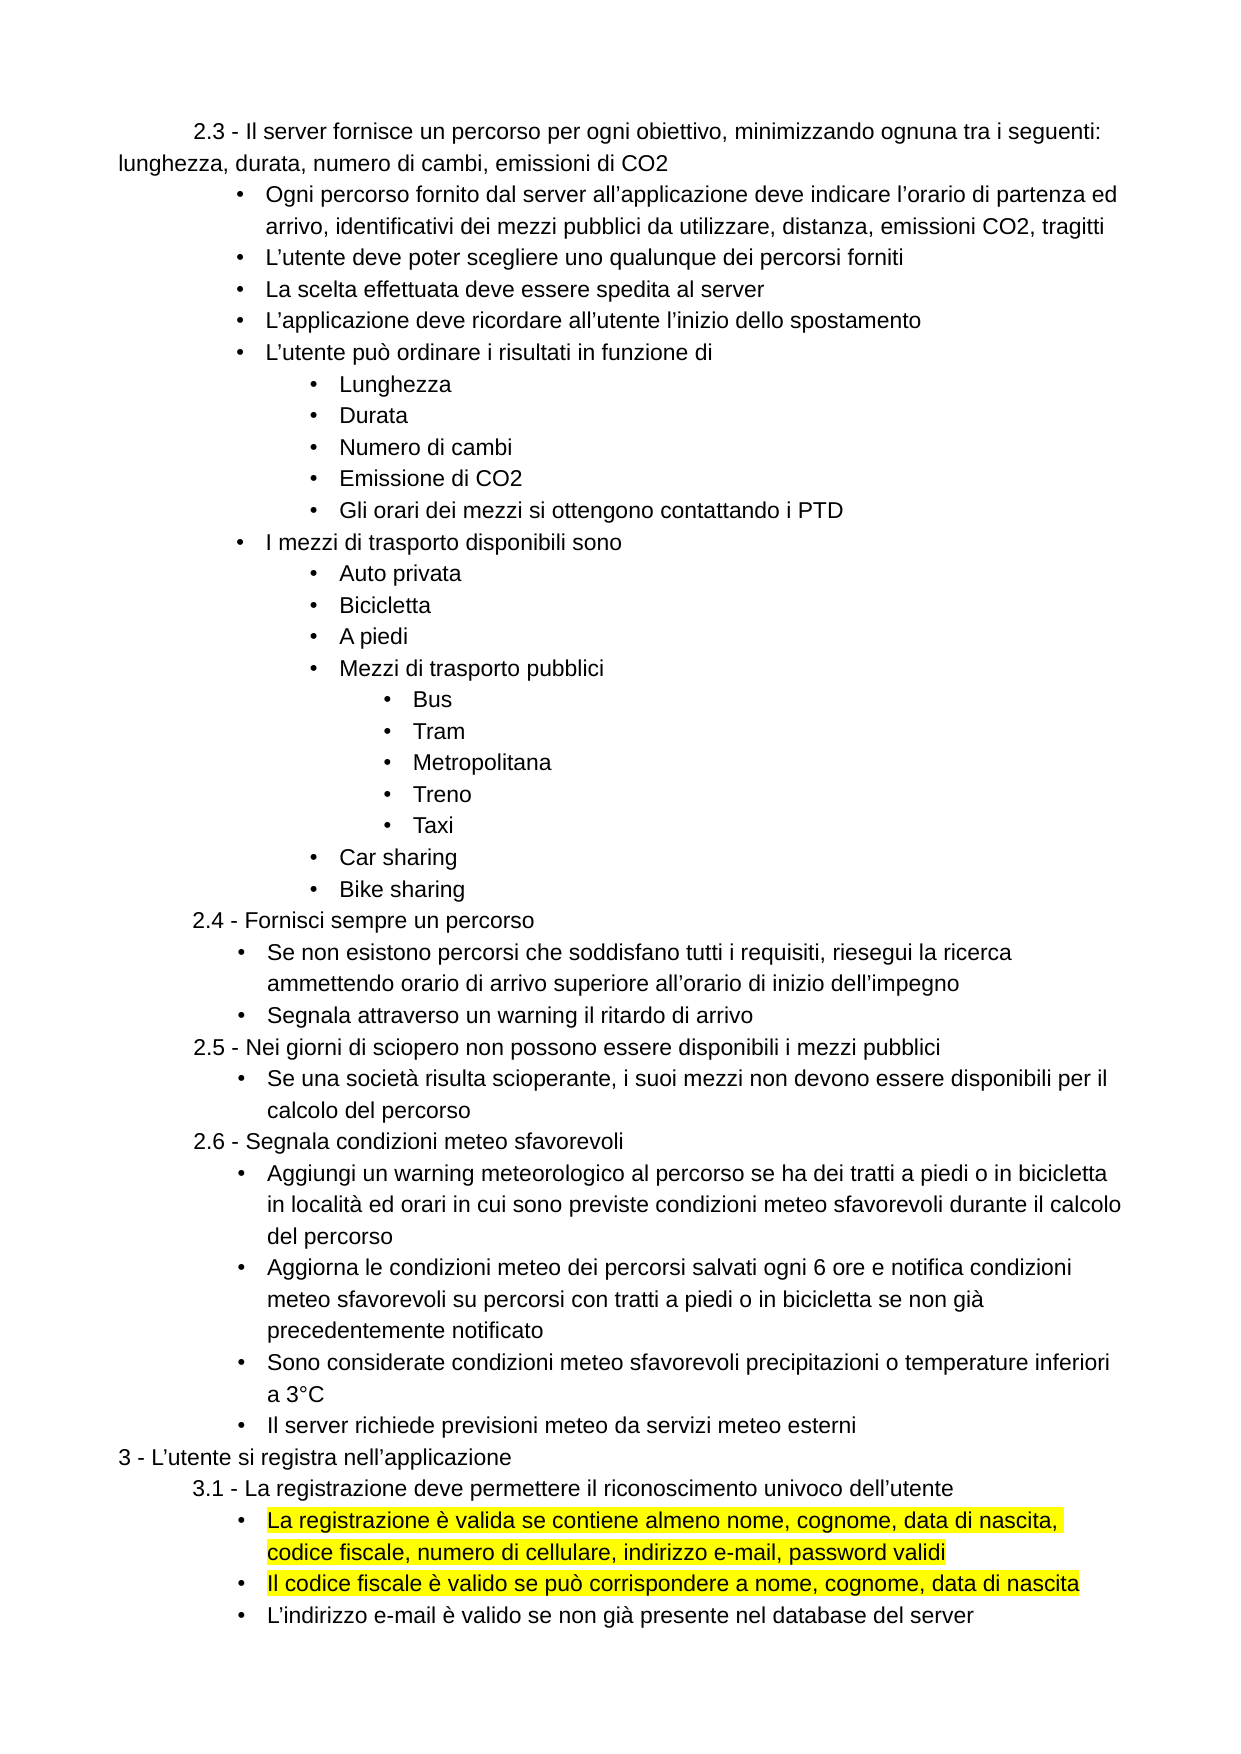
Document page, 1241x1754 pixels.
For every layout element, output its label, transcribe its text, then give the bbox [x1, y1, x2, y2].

list L’utente può ordinare i risultati in funzione di [236, 339, 1122, 365]
list Se non esistono percorsi che soddisfano tutti i requisiti, riesegui la ricerca ammettendo orario di arrivo superiore all’orario di inizio dell’impegno [237, 939, 1122, 997]
list Tram [383, 718, 1122, 744]
list Il server richiede previsioni meteo da servizi meteo esterni [237, 1412, 1122, 1438]
list A piedi [309, 623, 1122, 649]
list L’utente deve poter scegliere uno qualunque dei percorsi forniti [236, 244, 1122, 271]
list Treno [383, 781, 1122, 807]
list Auto privata [309, 560, 1122, 586]
list Aggiungi un warning meteorologico al percorso se ha dei tratti a piedi o in bicicletta in località ed orari in cui sono previste condizioni meteo sfavorevoli durante il calcolo del percorso [237, 1160, 1122, 1249]
list Bus [383, 686, 1122, 713]
list Metropolitana [383, 749, 1122, 776]
text 2.6 - Segnala condizioni meteo sfavorevoli [193, 1128, 1122, 1154]
text 2.3 - Il server fornisce un percorso per ogni obiettivo, minimizzando ognuna tra i seguenti: lunghezza, durata, numero di cambi, emissioni di CO2 [118, 118, 1122, 176]
list Segnala attraverso un warning il ritardo di arrivo [237, 1002, 1122, 1028]
list L’applicazione deve ricordare all’utente l’inizio dello spostamento [236, 307, 1122, 334]
list Aggiorna le condizioni meteo dei percorsi salvati ogni 6 ore e notifica condizioni meteo sfavorevoli su percorsi con tratti a piedi o in bicicletta se non già precedentemente notificato [237, 1254, 1122, 1344]
list La scelta effettuata deve essere spedita al server [236, 276, 1122, 302]
list Durata [309, 402, 1122, 428]
list Bicicletta [309, 592, 1122, 618]
list La registrazione è valida se contiene almeno nome, cognome, data di nascita, codice fiscale, numero di cellulare, indirizzo e-mail, password validi [237, 1507, 1122, 1565]
list Car sharing [309, 844, 1122, 870]
list Numero di cambi [309, 434, 1122, 460]
list Il codice fiscale è valido se può corrispondere a nome, cognome, data di nascita [237, 1570, 1122, 1596]
list Taxi [383, 812, 1122, 839]
list Mezzi di trasporto pubblici [309, 655, 1122, 681]
list Sono considerate condizioni meteo sfavorevoli precipitazioni o temperature inferiori a 3°C [237, 1349, 1122, 1407]
text 3 - L’utente si registra nell’applicazione [118, 1444, 1122, 1470]
list Gli orari dei mezzi si ottengono contattando i PTD [309, 497, 1122, 523]
list Emissione di CO2 [309, 465, 1122, 492]
text 2.5 - Nei giorni di sciopero non possono essere disponibili i mezzi pubblici [193, 1033, 1122, 1060]
list I mezzi di trasporto disponibili sono [236, 528, 1122, 555]
list Lunghezza [309, 371, 1122, 397]
list Bike sharing [309, 876, 1122, 902]
text 2.4 - Fornisci sempre un percorso [118, 907, 1122, 933]
list L’indirizzo e-mail è valido se non già presente nel database del server [237, 1602, 1122, 1628]
list Se una società risulta scioperante, i suoi mezzi non devono essere disponibili per il calcolo del percorso [237, 1065, 1122, 1123]
list Ogni percorso fornito dal server all’applicazione deve indicare l’orario di partenza ed arrivo, identificativi dei mezzi pubblici da utilizzare, distanza, emissioni CO2, tragitti [236, 181, 1122, 239]
text 3.1 - La registrazione deve permettere il riconoscimento univoco dell’utente [118, 1475, 1122, 1502]
